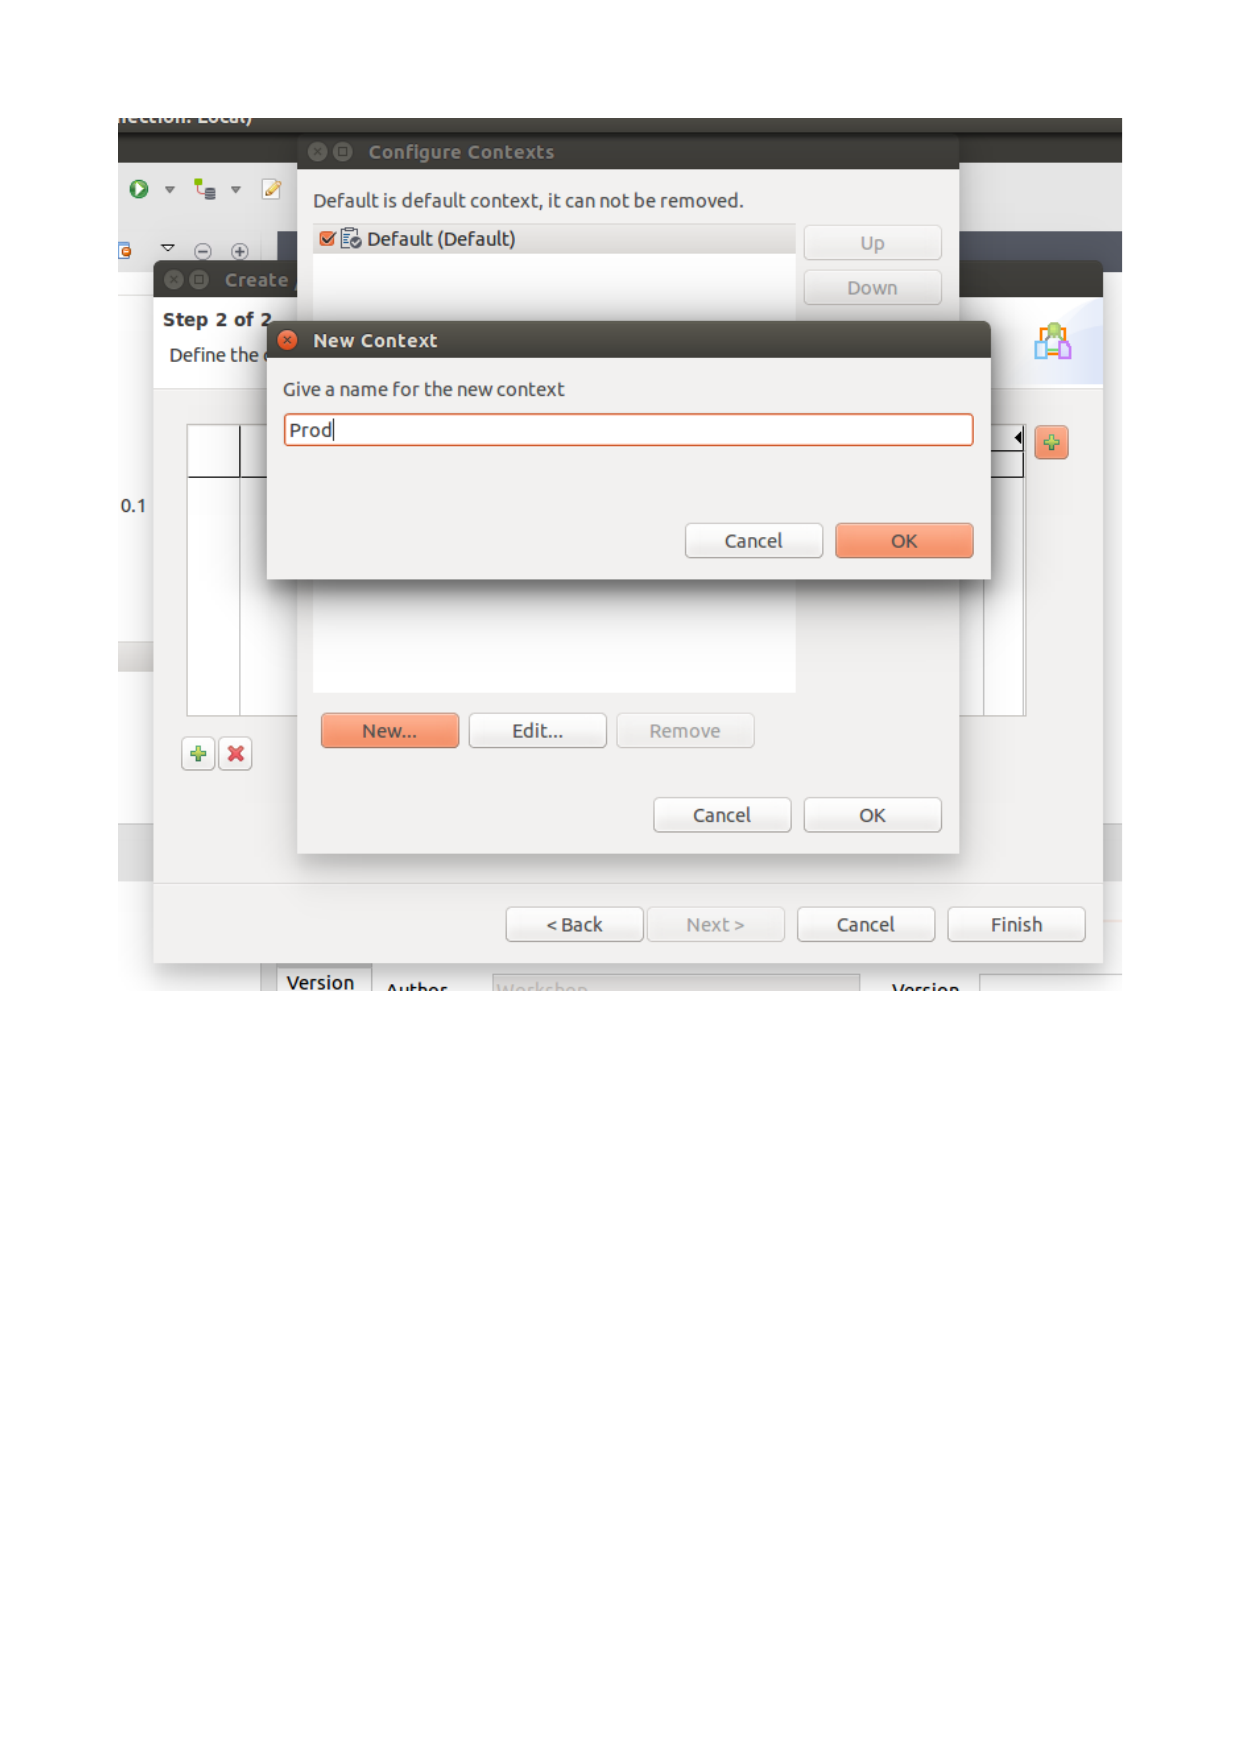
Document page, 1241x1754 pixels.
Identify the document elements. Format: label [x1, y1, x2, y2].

picture [118, 118, 1123, 991]
